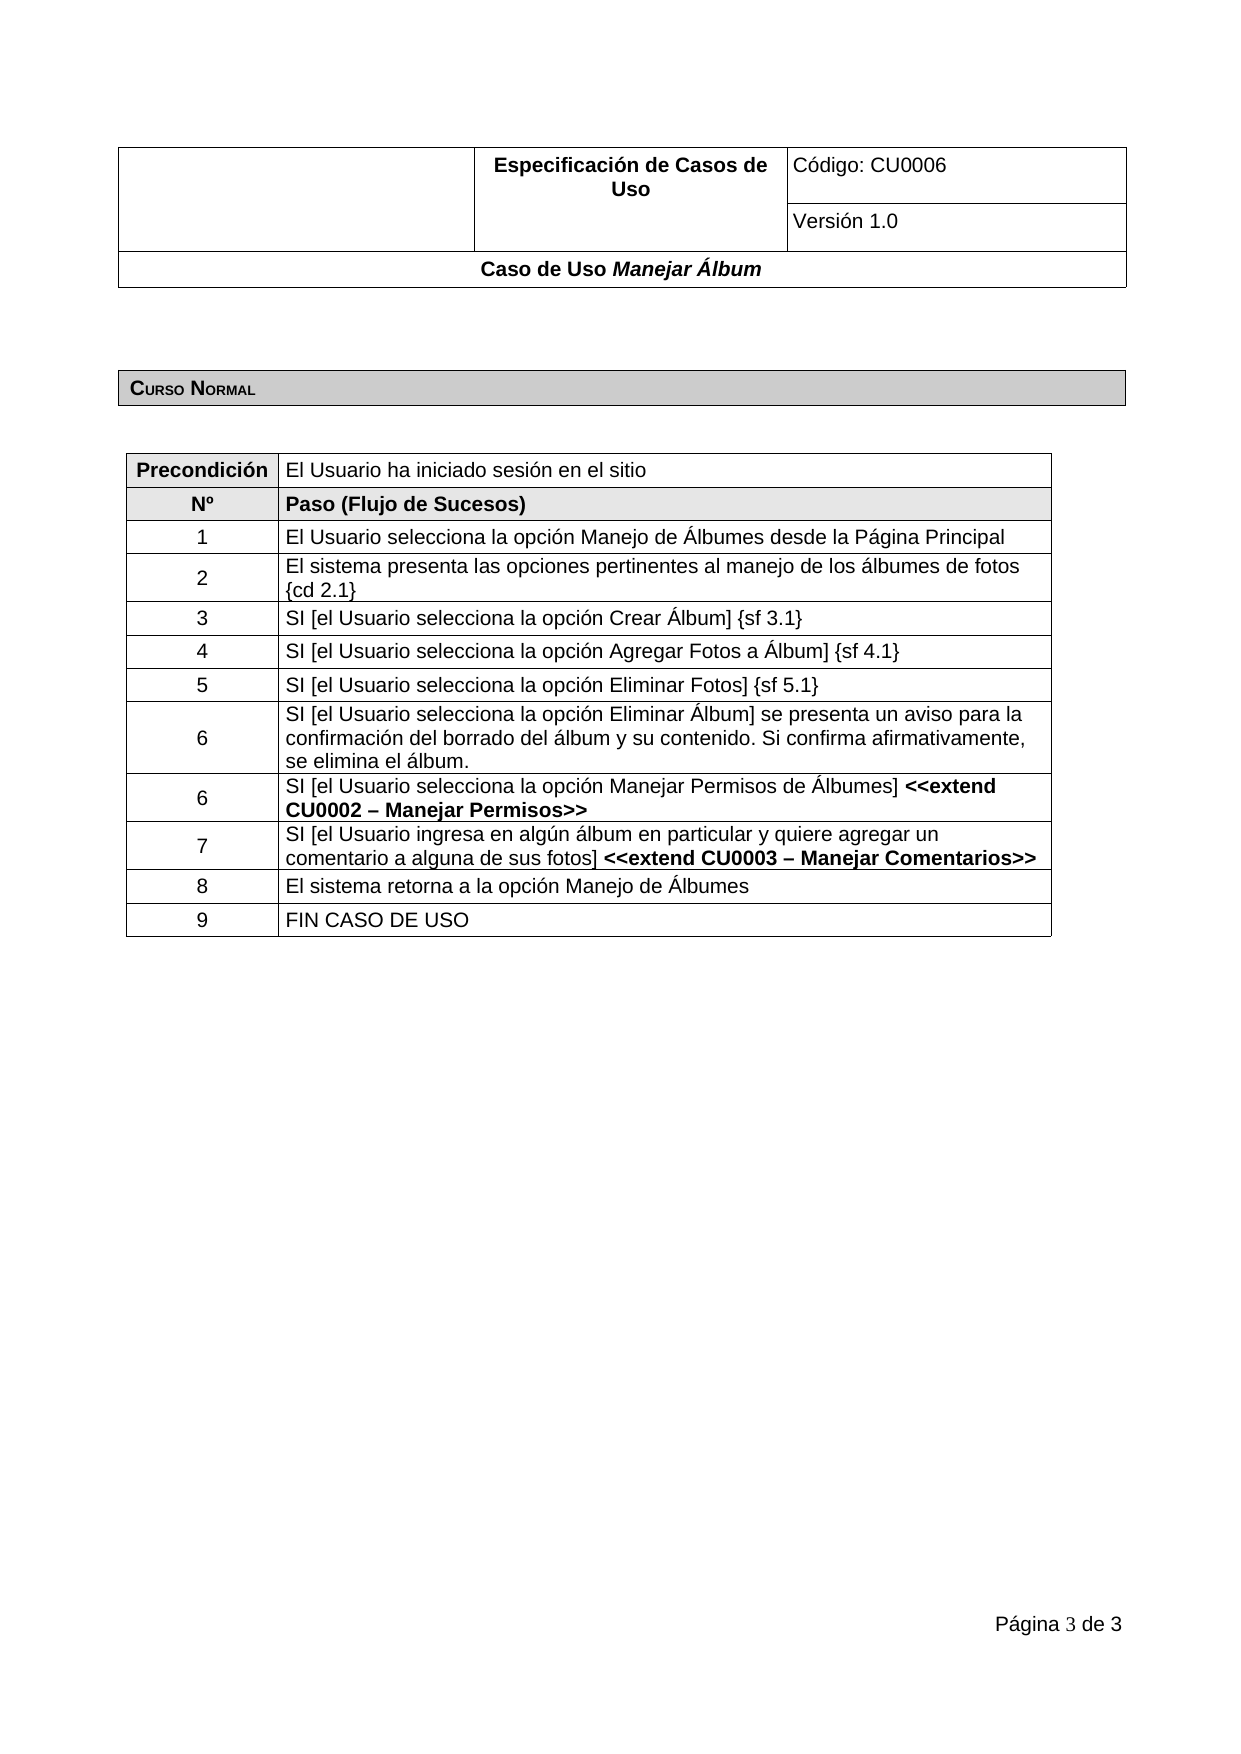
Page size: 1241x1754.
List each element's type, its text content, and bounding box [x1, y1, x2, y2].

table_cell 1 [127, 521, 278, 553]
table_cell 8 [127, 870, 278, 903]
table_cell SI [el Usuario selecciona la opción Eliminar Fotos] {sf 5.1} [279, 669, 1051, 701]
table_cell 9 [127, 904, 278, 936]
table_cell El sistema retorna a la opción Manejo de Álbumes [279, 870, 1051, 903]
table_cell 5 [127, 669, 278, 701]
table_cell El Usuario selecciona la opción Manejo de Álbumes desde la Página Principal [279, 521, 1051, 553]
table_cell 2 [127, 554, 278, 601]
table_cell SI [el Usuario selecciona la opción Agregar Fotos a Álbum] {sf 4.1} [279, 636, 1051, 668]
table_header Precondición [127, 454, 278, 487]
table_header El Usuario ha iniciado sesión en el sitio [279, 454, 1051, 487]
table_cell FIN CASO DE USO [279, 904, 1051, 936]
table_cell 7 [127, 822, 278, 869]
table_cell 6 [127, 774, 278, 821]
table_cell SI [el Usuario ingresa en algún álbum en particular y quiere agregar un comentario a alguna de sus fotos] <<extend CU0003 – Manejar Comentarios>> [279, 822, 1051, 869]
table_cell 6 [127, 702, 278, 773]
table_cell SI [el Usuario selecciona la opción Crear Álbum] {sf 3.1} [279, 602, 1051, 635]
table_cell SI [el Usuario selecciona la opción Manejar Permisos de Álbumes] <<extend CU0002 – Manejar Permisos>> [279, 774, 1051, 821]
table_cell Paso (Flujo de Sucesos) [279, 488, 1051, 520]
table_cell 3 [127, 602, 278, 635]
table_cell Nº [127, 488, 278, 520]
table_cell 4 [127, 636, 278, 668]
table_cell El sistema presenta las opciones pertinentes al manejo de los álbumes de fotos {cd 2.1} [279, 554, 1051, 601]
table_header Curso Normal [119, 371, 1125, 405]
table_cell SI [el Usuario selecciona la opción Eliminar Álbum] se presenta un aviso para la confirmación del borrado del álbum y su contenido. Si confirma afirmativamente, se elimina el álbum. [279, 702, 1051, 773]
